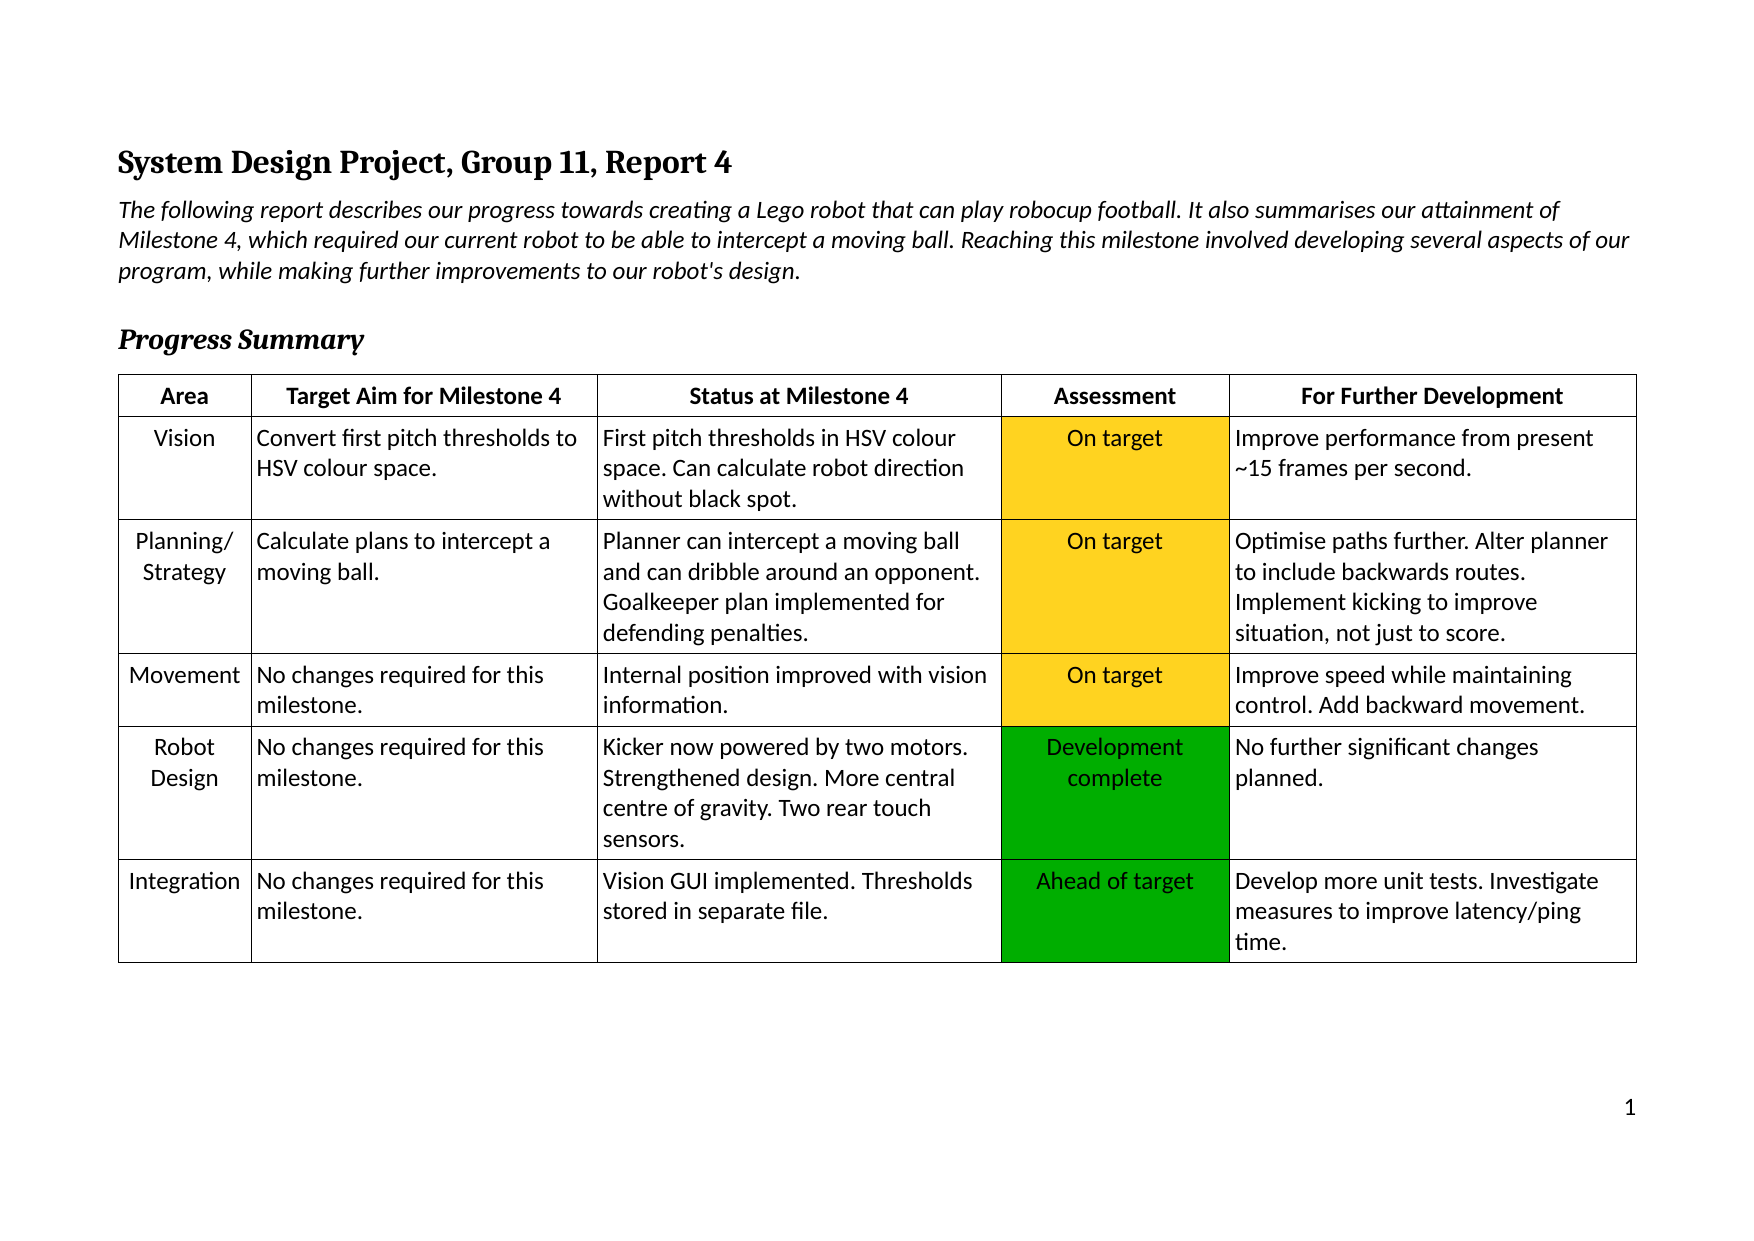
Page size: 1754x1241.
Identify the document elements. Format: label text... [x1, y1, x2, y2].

table_cell Improve speed while maintaining control. Add backward movement. [1230, 654, 1636, 726]
table_cell Convert first pitch thresholds to HSV colour space. [252, 417, 597, 519]
table_cell Development complete [1002, 727, 1229, 859]
table_cell Vision GUI implemented. Thresholds stored in separate file. [598, 860, 1001, 962]
table_cell No changes required for this milestone. [252, 860, 597, 962]
table_cell Improve performance from present ~15 frames per second. [1230, 417, 1636, 519]
table_cell No further significant changes planned. [1230, 727, 1636, 859]
table_header Area [119, 375, 251, 416]
table_header Assessment [1002, 375, 1229, 416]
table_cell Calculate plans to intercept a moving ball. [252, 520, 597, 653]
table_cell On target [1002, 417, 1229, 519]
subtitle Progress Summary [118, 323, 1636, 356]
table_cell Optimise paths further. Alter planner to include backwards routes. Implement kicking to improve situation, not just to score. [1230, 520, 1636, 653]
table_cell No changes required for this milestone. [252, 727, 597, 859]
table_cell Planning/ Strategy [119, 520, 251, 653]
table_cell Internal position improved with vision information. [598, 654, 1001, 726]
table_cell Develop more unit tests. Investigate measures to improve latency/ping time. [1230, 860, 1636, 962]
subtitle System Design Project, Group 11, Report 4 [118, 143, 1636, 181]
table_header Status at Milestone 4 [598, 375, 1001, 416]
table_header Target Aim for Milestone 4 [252, 375, 597, 416]
table_cell First pitch thresholds in HSV colour space. Can calculate robot direction without black spot. [598, 417, 1001, 519]
table_header For Further Development [1230, 375, 1636, 416]
table_cell Planner can intercept a moving ball and can dribble around an opponent. Goalkeeper plan implemented for defending penalties. [598, 520, 1001, 653]
table_cell Ahead of target [1002, 860, 1229, 962]
text The following report describes our progress towards creating a Lego robot that can play robocup football. It also summarises our attainment of Milestone 4, which required our current robot to be able to intercept a moving ball. Reaching this milestone involved developing several aspects of our program, while making further improvements to our robot's design. [118, 194, 1636, 286]
table_cell Movement [119, 654, 251, 726]
table_cell Integration [119, 860, 251, 962]
table_cell On target [1002, 654, 1229, 726]
table_cell Kicker now powered by two motors. Strengthened design. More central centre of gravity. Two rear touch sensors. [598, 727, 1001, 859]
table_cell On target [1002, 520, 1229, 653]
table_cell Robot Design [119, 727, 251, 859]
table_cell No changes required for this milestone. [252, 654, 597, 726]
table_cell Vision [119, 417, 251, 519]
